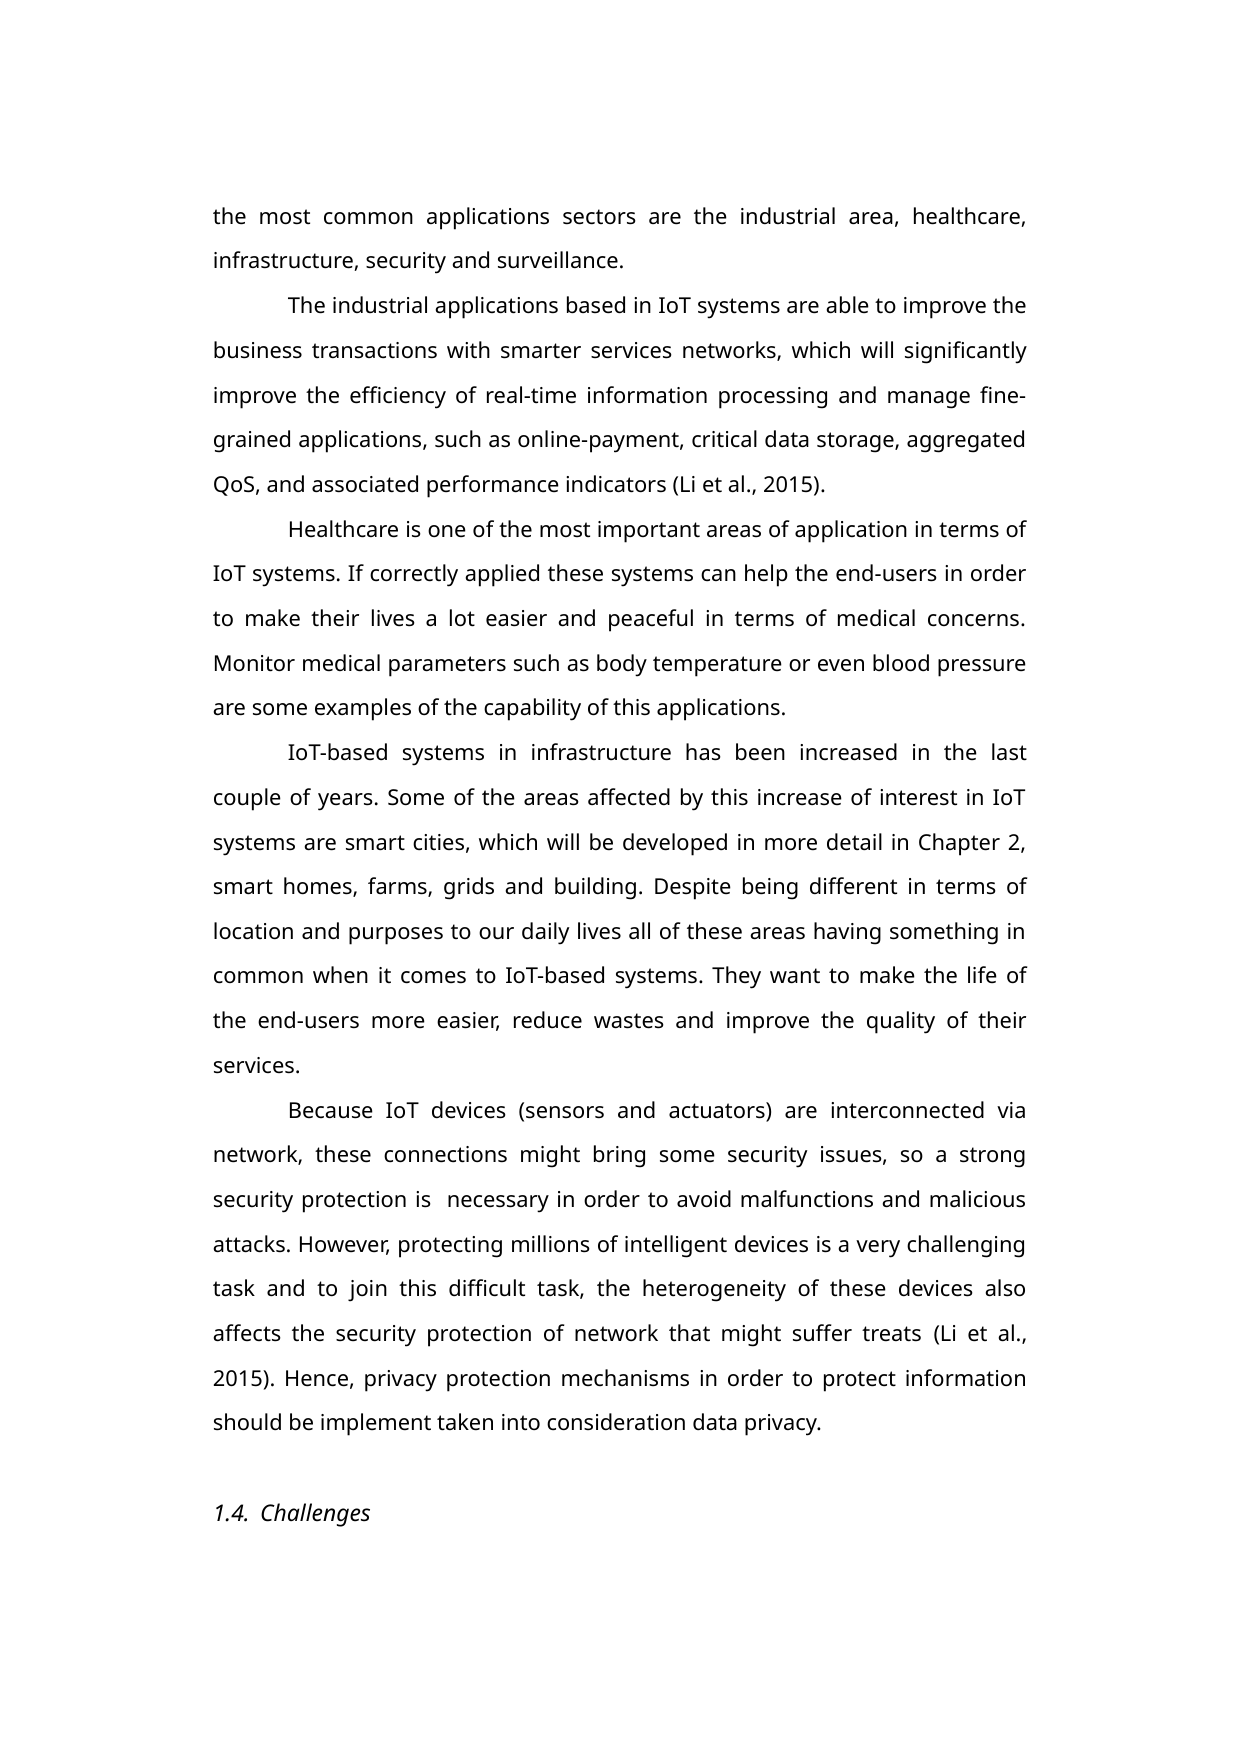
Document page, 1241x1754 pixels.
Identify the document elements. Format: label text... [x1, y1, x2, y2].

text The industrial applications based in IoT systems are able to improve the business transactions with smarter services networks, which will significantly improve the efficiency of real-time information processing and manage fine-grained applications, such as online-payment, critical data storage, aggregated QoS, and associated performance indicators (Li et al., 2015). [213, 290, 1028, 499]
title Challenges [213, 1497, 1028, 1528]
text the most common applications sectors are the industrial area, healthcare, infrastructure, security and surveillance. [213, 201, 1028, 275]
text Healthcare is one of the most important areas of application in terms of IoT systems. If correctly applied these systems can help the end-users in order to make their lives a lot easier and peaceful in terms of medical concerns. Monitor medical parameters such as body temperature or even blood pressure are some examples of the capability of this applications. [213, 514, 1028, 722]
text Because IoT devices (sensors and actuators) are interconnected via network, these connections might bring some security issues, so a strong security protection is necessary in order to avoid malfunctions and malicious attacks. However, protecting millions of intelligent devices is a very challenging task and to join this difficult task, the heterogeneity of these devices also affects the security protection of network that might suffer treats (Li et al., 2015). Hence, privacy protection mechanisms in order to protect information should be implement taken into consideration data privacy. [213, 1094, 1028, 1437]
text IoT-based systems in infrastructure has been increased in the last couple of years. Some of the areas affected by this increase of interest in IoT systems are smart cities, which will be developed in more detail in Chapter 2, smart homes, farms, grids and building. Despite being different in terms of location and purposes to our daily lives all of these areas having something in common when it comes to IoT-based systems. They want to make the life of the end-users more easier, reduce wastes and improve the quality of their services. [213, 737, 1028, 1080]
